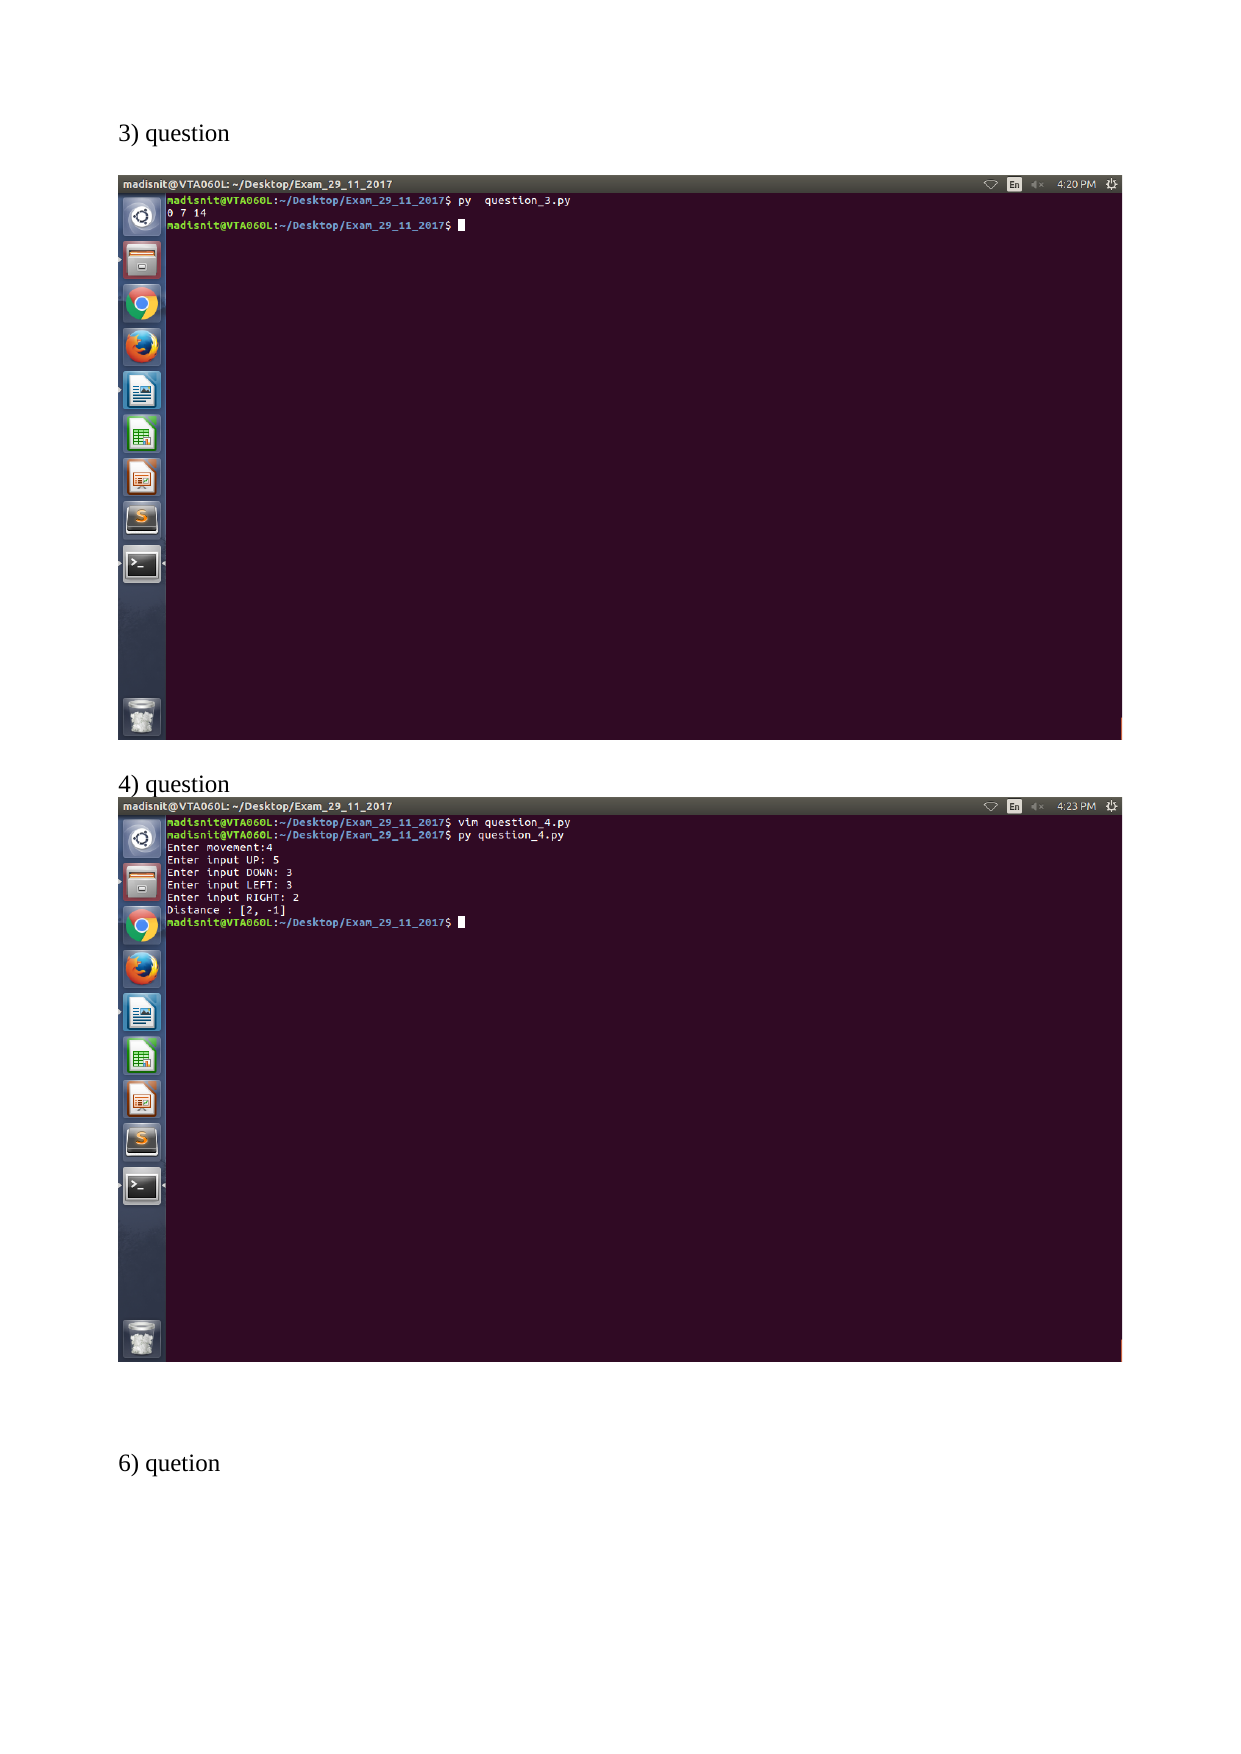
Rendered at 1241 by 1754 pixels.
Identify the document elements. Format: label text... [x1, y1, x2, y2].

text 6) quetion [118, 1448, 1122, 1477]
text 4) question [118, 769, 1122, 797]
picture [118, 797, 1123, 1362]
text 3) question [118, 118, 1122, 147]
picture [118, 175, 1123, 740]
